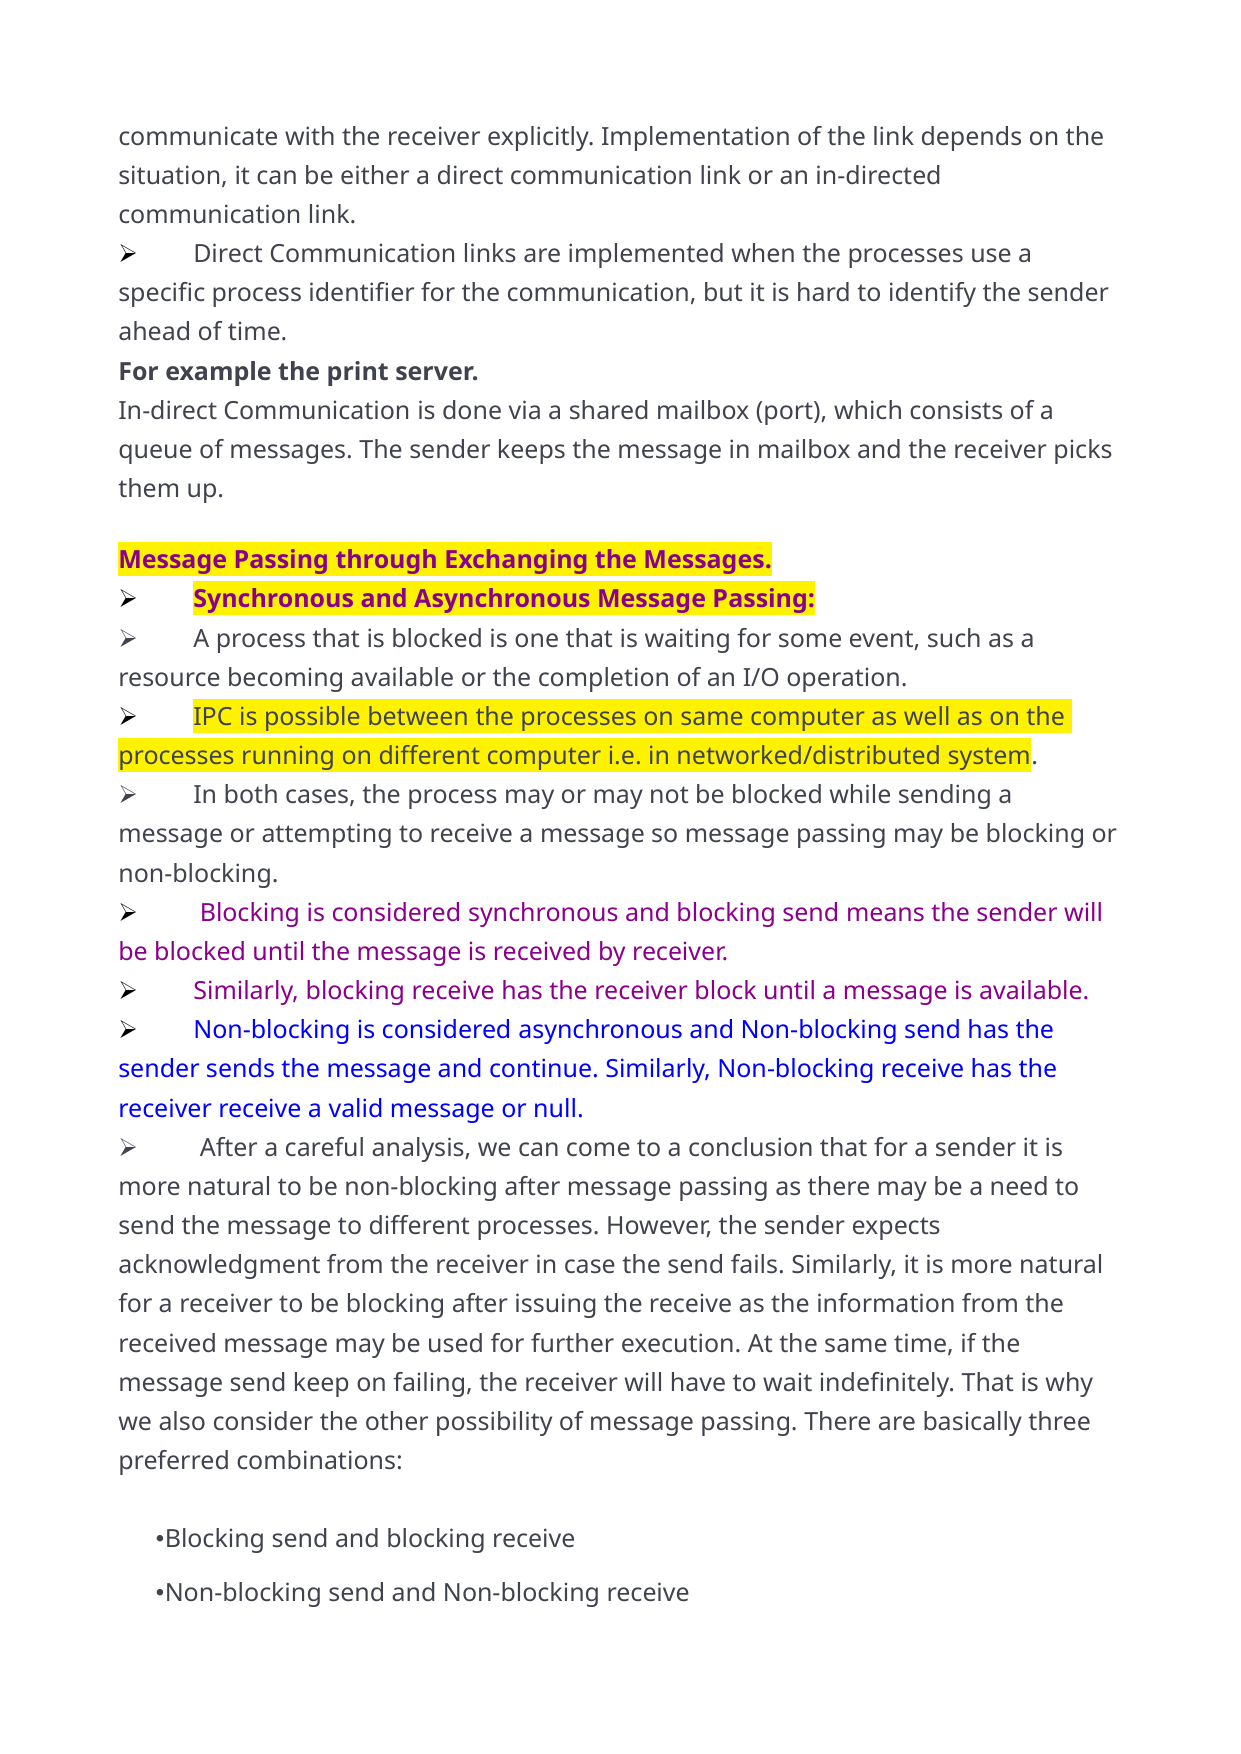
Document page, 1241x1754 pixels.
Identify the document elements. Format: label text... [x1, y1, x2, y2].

list After a careful analysis, we can come to a conclusion that for a sender it is more natural to be non-blocking after message passing as there may be a need to send the message to different processes. However, the sender expects acknowledgment from the receiver in case the send fails. Similarly, it is more natural for a receiver to be blocking after issuing the receive as the information from the received message may be used for further execution. At the same time, if the message send keep on failing, the receiver will have to wait indefinitely. That is why we also consider the other possibility of message passing. There are basically three preferred combinations: [118, 1129, 1122, 1516]
list IPC is possible between the processes on same computer as well as on the processes running on different computer i.e. in networked/distributed system. [118, 699, 1122, 772]
list communicate with the receiver explicitly. Implementation of the link depends on the situation, it can be either a direct communication link or an in-directed communication link. [118, 118, 1122, 231]
list In both cases, the process may or may not be blocked while sending a message or attempting to receive a message so message passing may be blocking or non-blocking. [118, 777, 1122, 889]
list Blocking is considered synchronous and blocking send means the sender will be blocked until the message is received by receiver. [118, 894, 1122, 968]
list Similarly, blocking receive has the receiver block until a message is available. [118, 973, 1122, 1007]
list A process that is blocked is one that is waiting for some event, such as a resource becoming available or the completion of an I/O operation. [118, 620, 1122, 693]
list Non-blocking send and Non-blocking receive [156, 1575, 1122, 1609]
list Non-blocking is considered asynchronous and Non-blocking send has the sender sends the message and continue. Similarly, Non-blocking receive has the receiver receive a valid message or null. [118, 1012, 1122, 1124]
list Synchronous and Asynchronous Message Passing: [118, 581, 1122, 615]
list Blocking send and blocking receive [156, 1521, 1122, 1555]
list Direct Communication links are implemented when the processes use a specific process identifier for the communication, but it is hard to identify the sender ahead of time. For example the print server. In-direct Communication is done via a shared mailbox (port), which consists of a queue of messages. The sender keeps the message in mailbox and the receiver picks them up. [118, 236, 1122, 538]
text Message Passing through Exchanging the Messages. [118, 542, 1122, 576]
